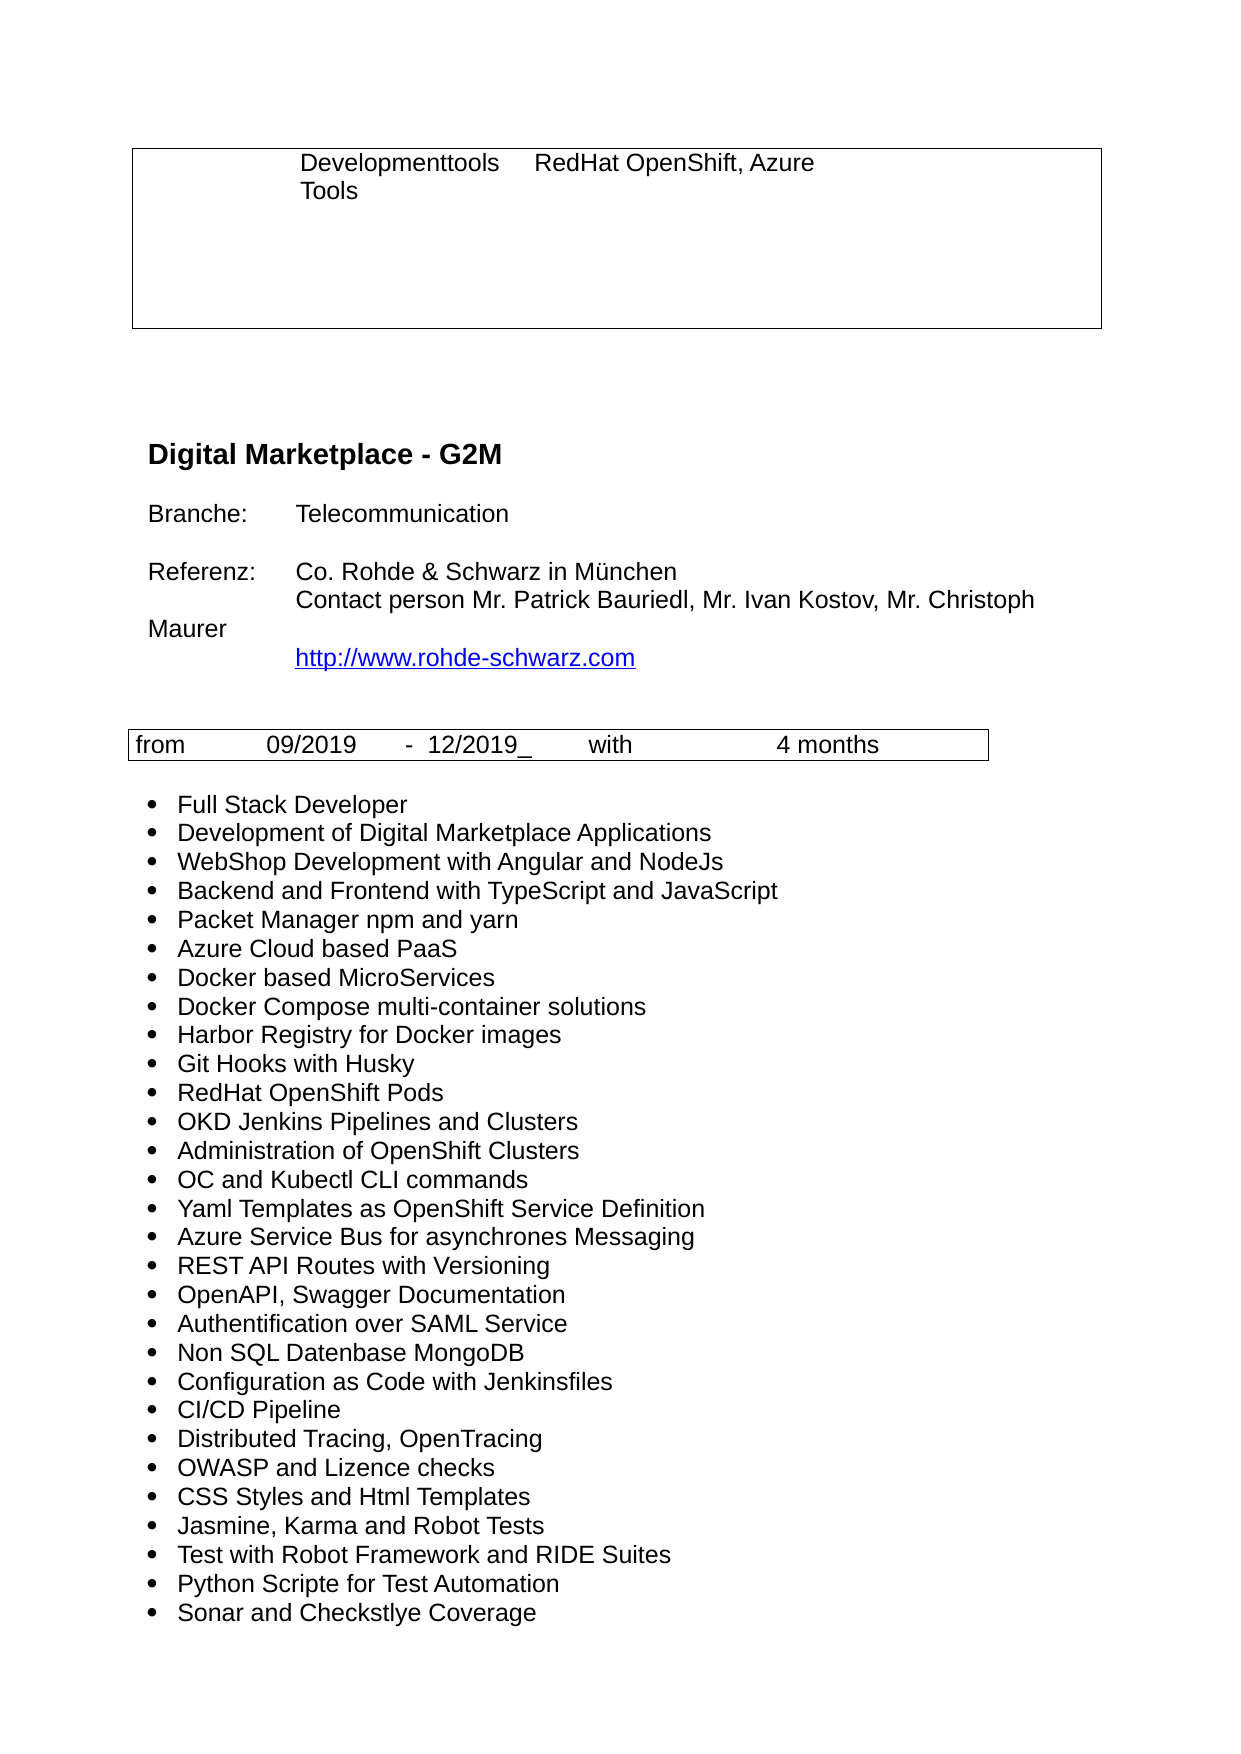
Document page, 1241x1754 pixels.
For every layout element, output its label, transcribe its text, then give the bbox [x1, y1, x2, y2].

list Sonar and Checkstlye Coverage [148, 1597, 1104, 1626]
list Python Scripte for Test Automation [148, 1569, 1104, 1597]
list REST API Routes with Versioning [148, 1251, 1104, 1280]
list Distributed Tracing, OpenTracing [148, 1424, 1104, 1453]
list Configuration as Code with Jenkinsfiles [148, 1367, 1104, 1396]
list Non SQL Datenbase MongoDB [148, 1338, 1104, 1367]
list WebShop Development with Angular and NodeJs [148, 847, 1104, 876]
subtitle Digital Marketplace - G2M [148, 437, 1104, 471]
text Referenz: Co. Rohde & Schwarz in München [148, 557, 1104, 586]
list Packet Manager npm and yarn [148, 905, 1104, 934]
table_header with [581, 730, 762, 760]
table_cell RedHat OpenShift, Azure [531, 149, 1101, 328]
list CI/CD Pipeline [148, 1396, 1104, 1424]
list Docker based MicroServices [148, 963, 1104, 992]
list OKD Jenkins Pipelines and Clusters [148, 1107, 1104, 1136]
list Development of Digital Marketplace Applications [148, 818, 1104, 847]
list Full Stack Developer [148, 789, 1104, 818]
table_header 12/2019_ [420, 730, 581, 760]
list Jasmine, Karma and Robot Tests [148, 1511, 1104, 1540]
table_header - [398, 730, 420, 760]
list Backend and Frontend with TypeScript and JavaScript [148, 876, 1104, 905]
list OpenAPI, Swagger Documentation [148, 1280, 1104, 1309]
list Git Hooks with Husky [148, 1049, 1104, 1078]
text Branche: Telecommunication [148, 499, 1104, 528]
list Administration of OpenShift Clusters [148, 1136, 1104, 1165]
list OC and Kubectl CLI commands [148, 1165, 1104, 1193]
list OWASP and Lizence checks [148, 1453, 1104, 1482]
list Docker Compose multi-container solutions [148, 992, 1104, 1020]
text Contact person Mr. Patrick Bauriedl, Mr. Ivan Kostov, Mr. Christoph Maurer [148, 586, 1104, 643]
list Test with Robot Framework and RIDE Suites [148, 1540, 1104, 1569]
list RedHat OpenShift Pods [148, 1078, 1104, 1107]
table_cell [133, 149, 297, 328]
list Azure Cloud based PaaS [148, 934, 1104, 963]
table_header from [129, 730, 259, 760]
table_header 4 months [762, 730, 988, 760]
list Yaml Templates as OpenShift Service Definition [148, 1193, 1104, 1222]
text http://www.rohde-schwarz.com [221, 643, 1104, 672]
table_cell Developmenttools Tools [297, 149, 531, 328]
table_header 09/2019 [259, 730, 398, 760]
list Harbor Registry for Docker images [148, 1020, 1104, 1049]
list Azure Service Bus for asynchrones Messaging [148, 1222, 1104, 1251]
list CSS Styles and Html Templates [148, 1482, 1104, 1511]
list Authentification over SAML Service [148, 1309, 1104, 1338]
